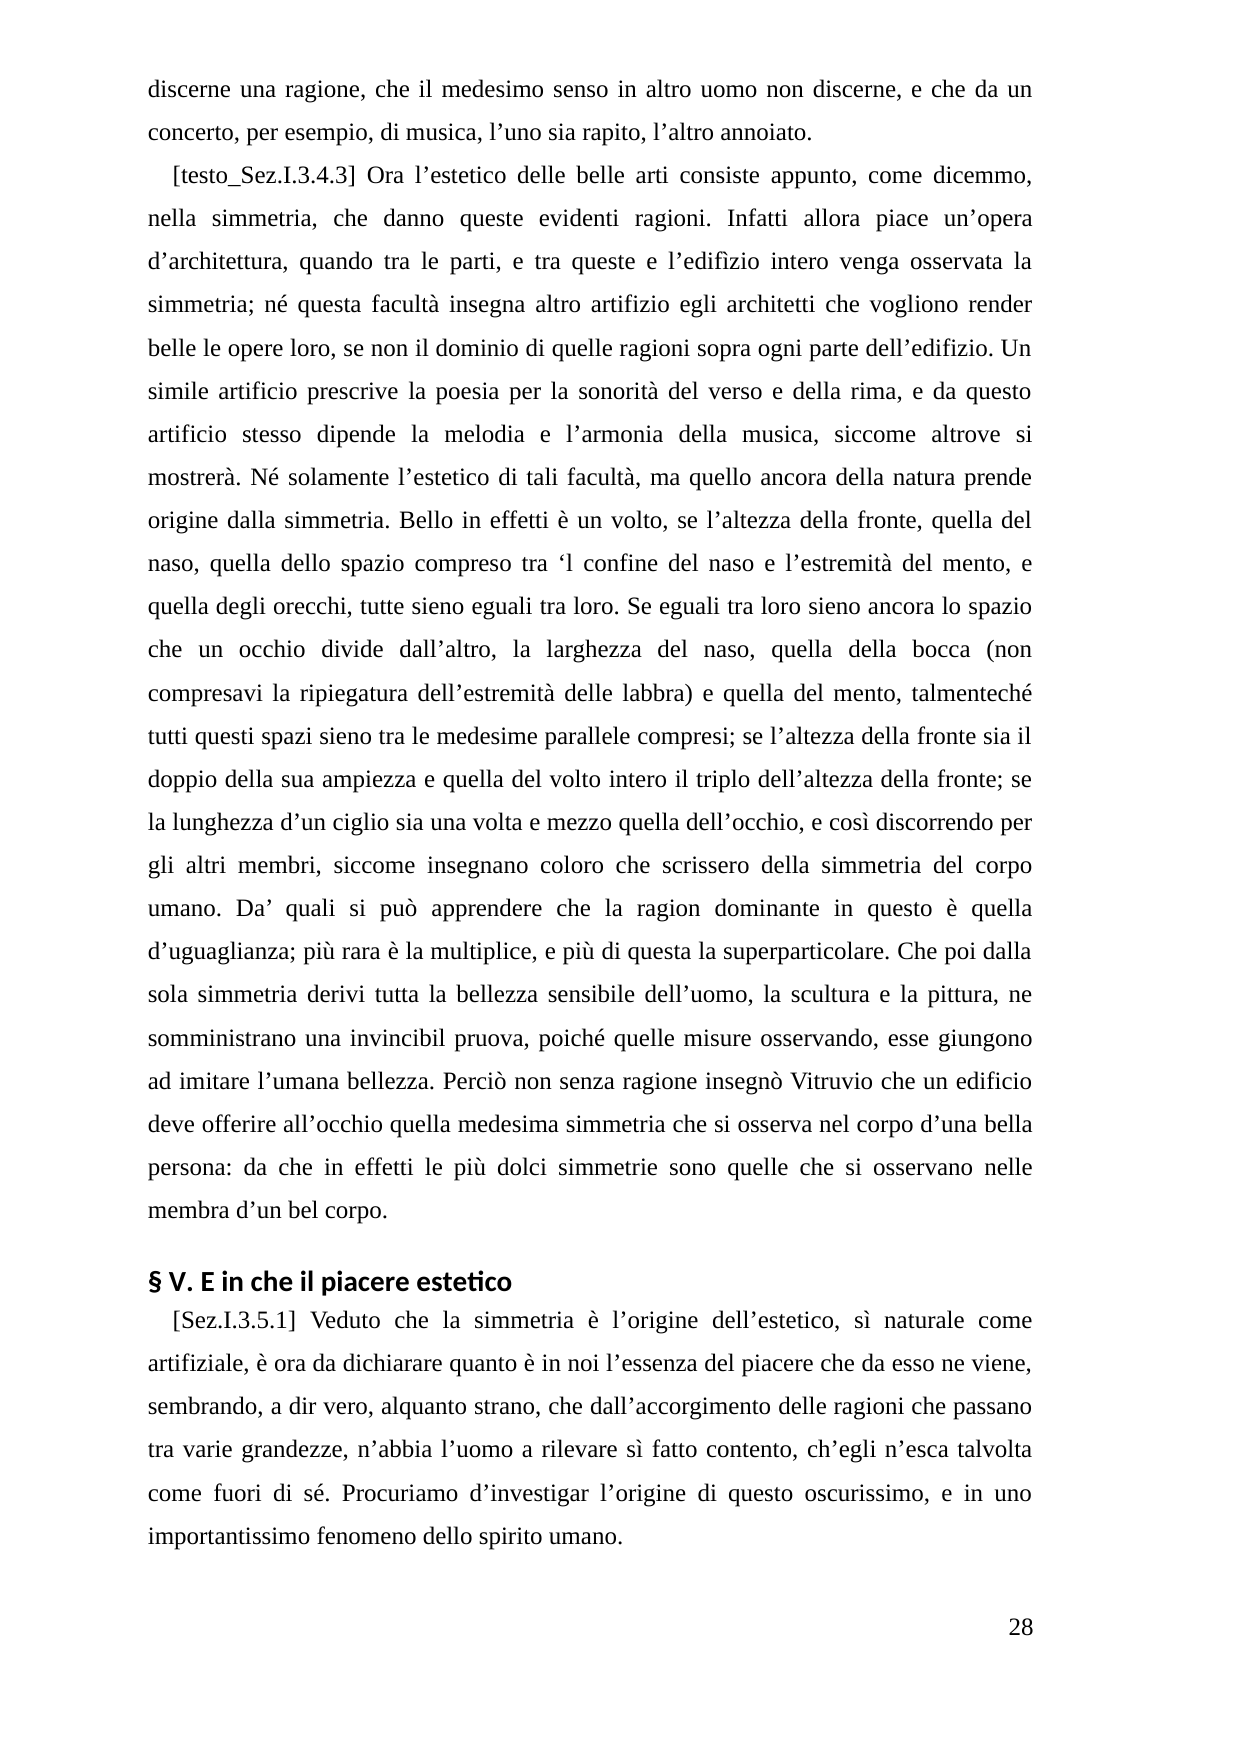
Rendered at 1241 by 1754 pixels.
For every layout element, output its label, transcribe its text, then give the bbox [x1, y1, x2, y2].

text discerne una ragione, che il medesimo senso in altro uomo non discerne, e che da un concerto, per esempio, di musica, l’uno sia rapito, l’altro annoiato. [148, 74, 1033, 146]
subtitle § V. E in che il piacere estetico [148, 1263, 1033, 1299]
text [testo_Sez.I.3.4.3] Ora l’estetico delle belle arti consiste appunto, come dicemmo, nella simmetria, che danno queste evidenti ragioni. Infatti allora piace un’opera d’architettura, quando tra le parti, e tra queste e l’edifìzio intero venga osservata la simmetria; né questa facultà insegna altro artifizio egli architetti che vogliono render belle le opere loro, se non il dominio di quelle ragioni sopra ogni parte dell’edifizio. Un simile artificio prescrive la poesia per la sonorità del verso e della rima, e da questo artificio stesso dipende la melodia e l’armonia della musica, siccome altrove si mostrerà. Né solamente l’estetico di tali facultà, ma quello ancora della natura prende origine dalla simmetria. Bello in effetti è un volto, se l’altezza della fronte, quella del naso, quella dello spazio compreso tra ‘l confine del naso e l’estremità del mento, e quella degli orecchi, tutte sieno eguali tra loro. Se eguali tra loro sieno ancora lo spazio che un occhio divide dall’altro, la larghezza del naso, quella della bocca (non compresavi la ripiegatura dell’estremità delle labbra) e quella del mento, talmenteché tutti questi spazi sieno tra le medesime parallele compresi; se l’altezza della fronte sia il doppio della sua ampiezza e quella del volto intero il triplo dell’altezza della fronte; se la lunghezza d’un ciglio sia una volta e mezzo quella dell’occhio, e così discorrendo per gli altri membri, siccome insegnano coloro che scrissero della simmetria del corpo umano. Da’ quali si può apprendere che la ragion dominante in questo è quella d’uguaglianza; più rara è la multiplice, e più di questa la superparticolare. Che poi dalla sola simmetria derivi tutta la bellezza sensibile dell’uomo, la scultura e la pittura, ne somministrano una invincibil pruova, poiché quelle misure osservando, esse giungono ad imitare l’umana bellezza. Perciò non senza ragione insegnò Vitruvio che un edificio deve offerire all’occhio quella medesima simmetria che si osserva nel corpo d’una bella persona: da che in effetti le più dolci simmetrie sono quelle che si osservano nelle membra d’un bel corpo. [148, 160, 1033, 1224]
text [Sez.I.3.5.1] Veduto che la simmetria è l’origine dell’estetico, sì naturale come artifiziale, è ora da dichiarare quanto è in noi l’essenza del piacere che da esso ne viene, sembrando, a dir vero, alquanto strano, che dall’accorgimento delle ragioni che passano tra varie grandezze, n’abbia l’uomo a rilevare sì fatto contento, ch’egli n’esca talvolta come fuori di sé. Procuriamo d’investigar l’origine di questo oscurissimo, e in uno importantissimo fenomeno dello spirito umano. [148, 1305, 1033, 1549]
